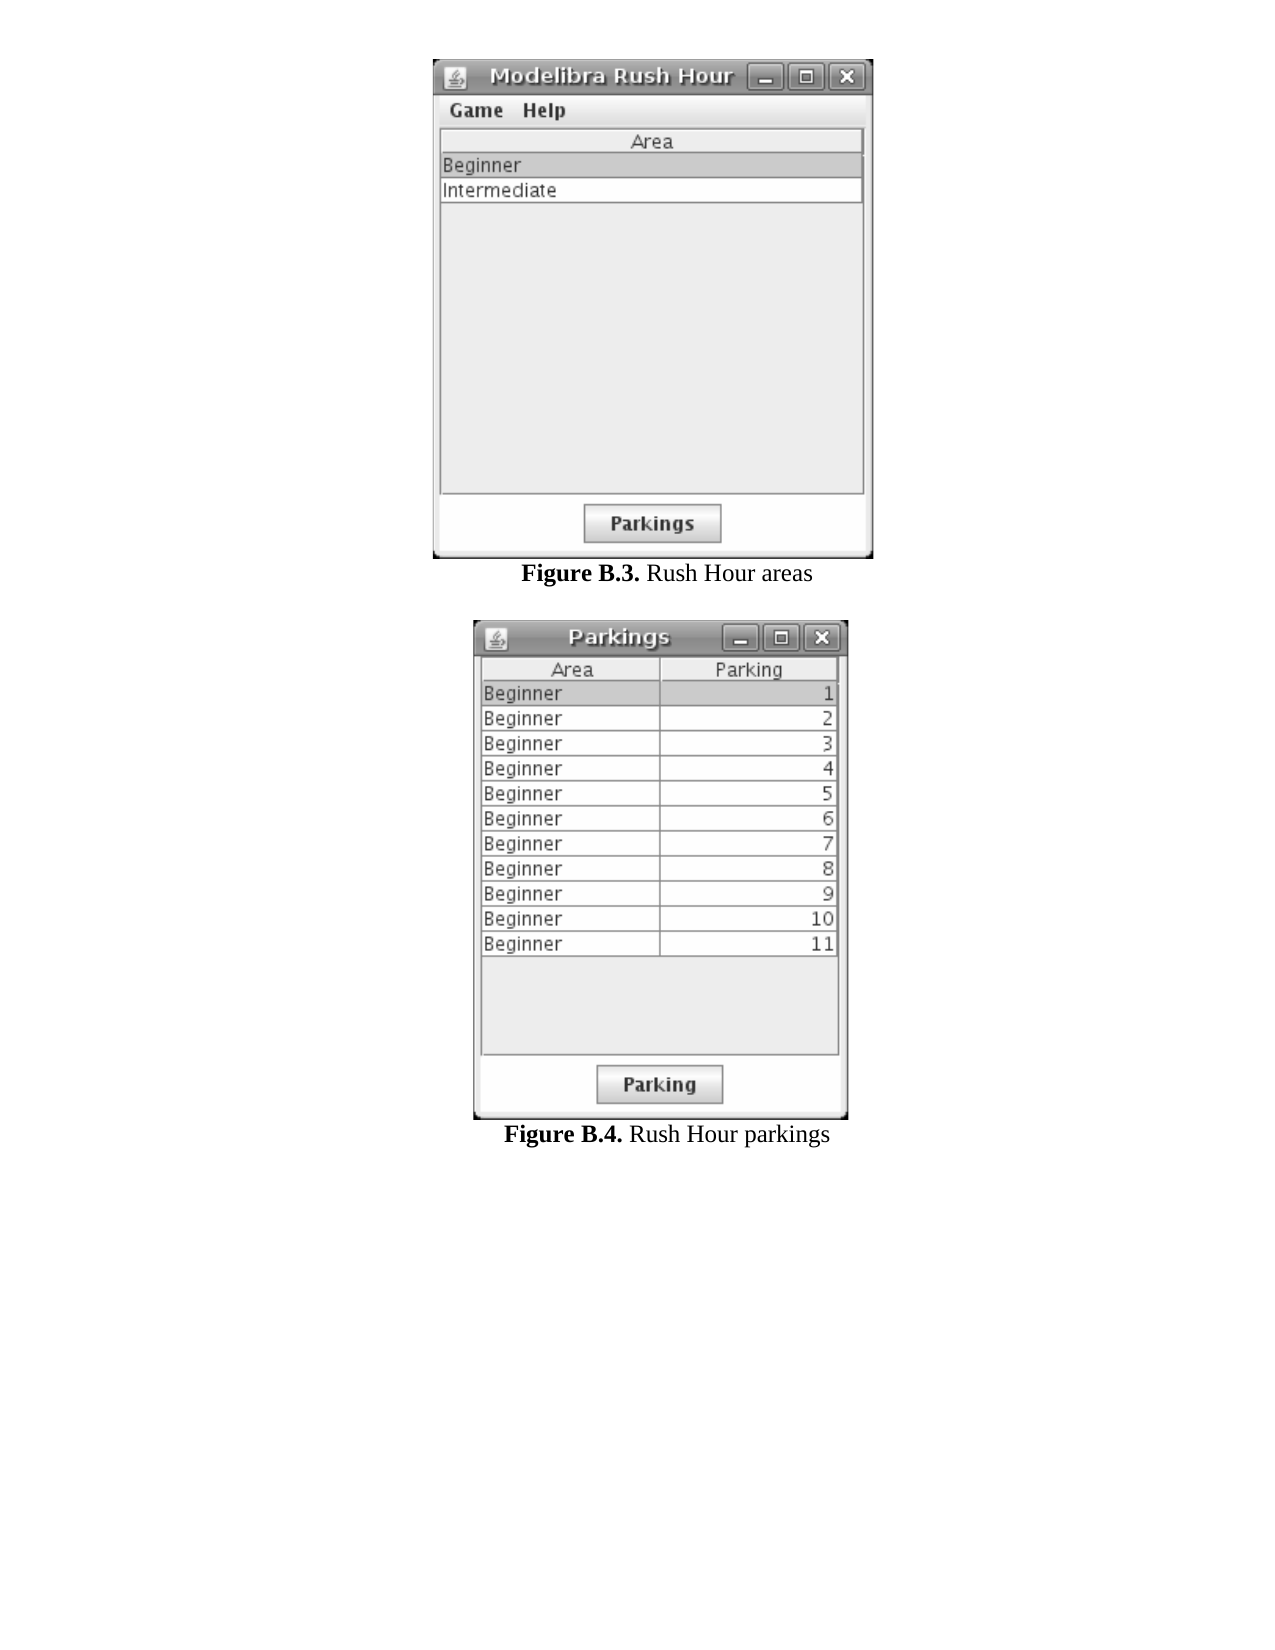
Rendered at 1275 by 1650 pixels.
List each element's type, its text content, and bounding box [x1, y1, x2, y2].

text Figure B.3. Rush Hour areas [118, 59, 1216, 587]
picture [432, 59, 874, 559]
text Figure B.4. Rush Hour parkings [118, 614, 1216, 1148]
picture [473, 620, 849, 1120]
